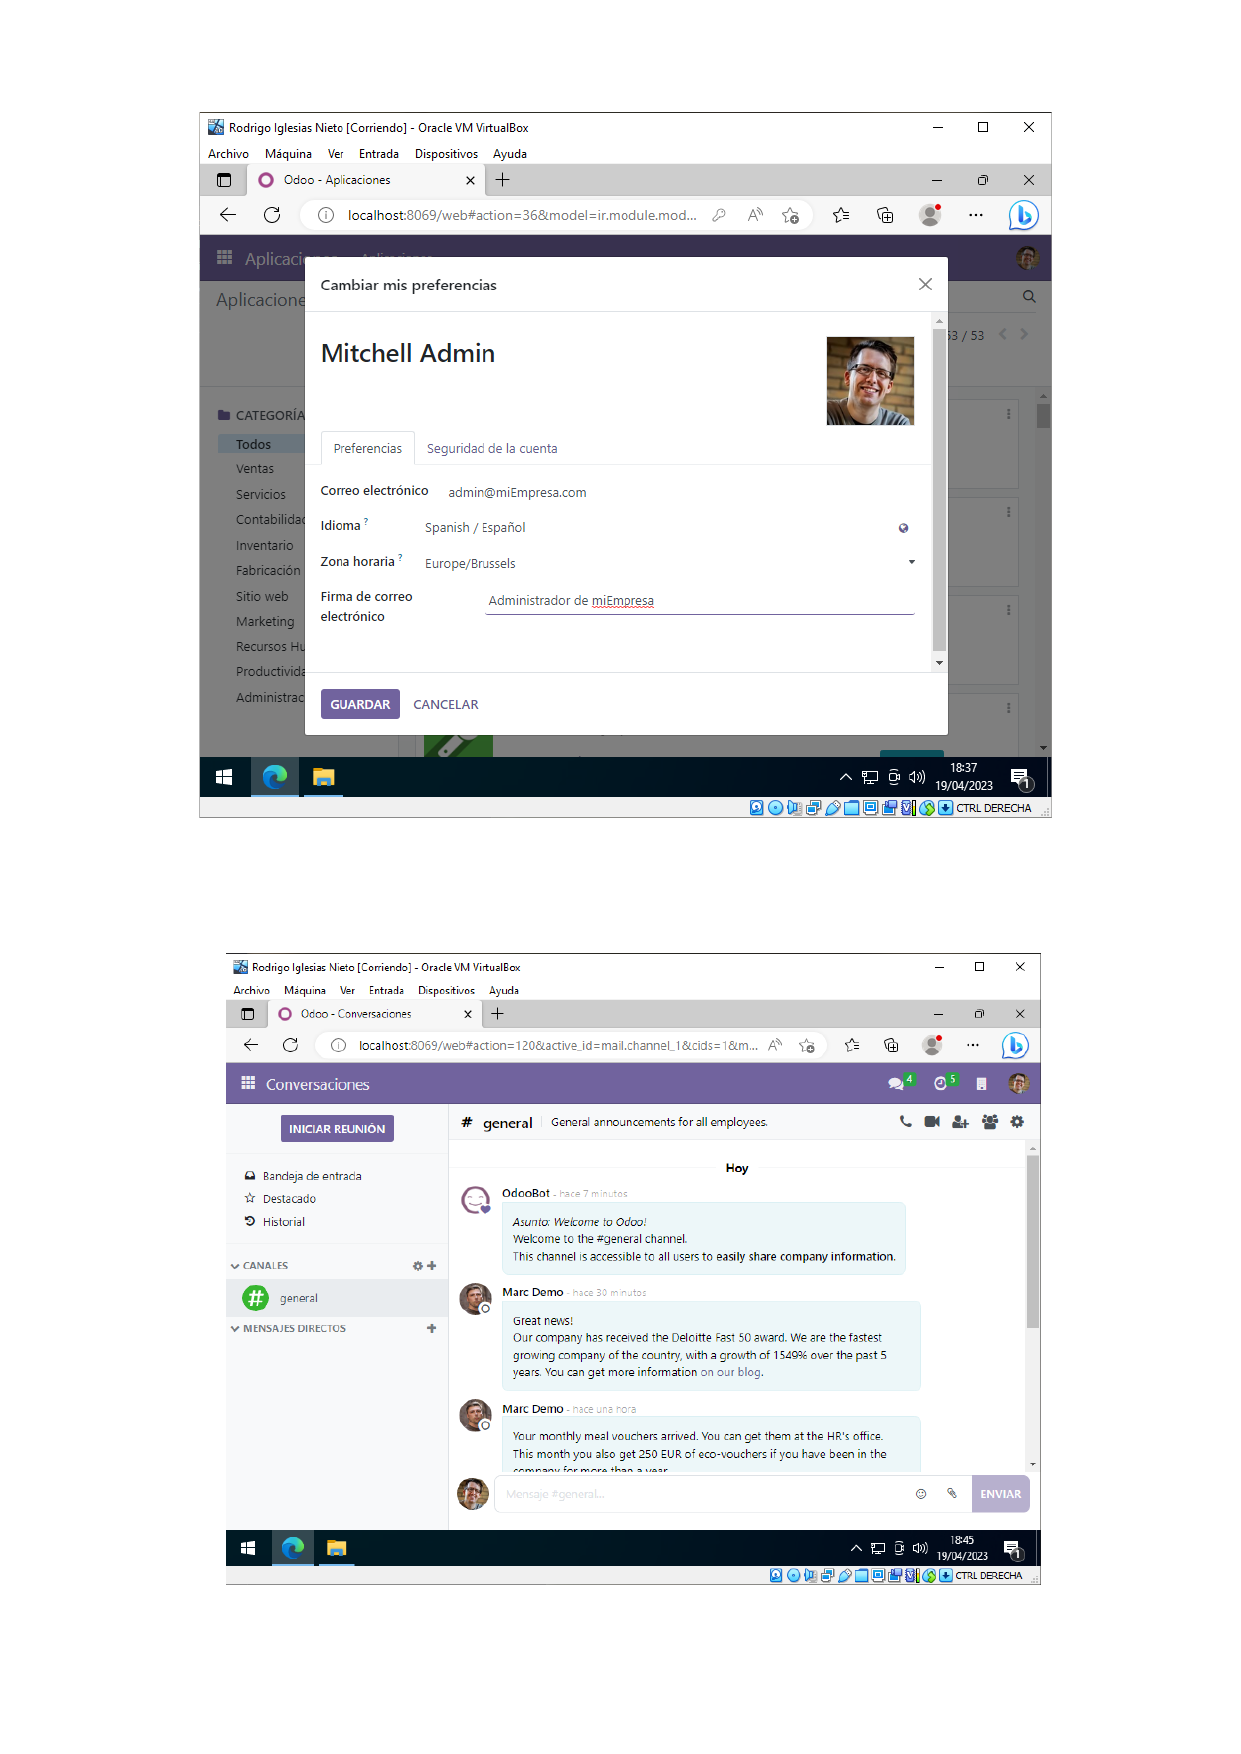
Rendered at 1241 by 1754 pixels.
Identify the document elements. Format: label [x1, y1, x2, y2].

picture [199, 112, 1052, 818]
picture [226, 953, 1041, 1585]
